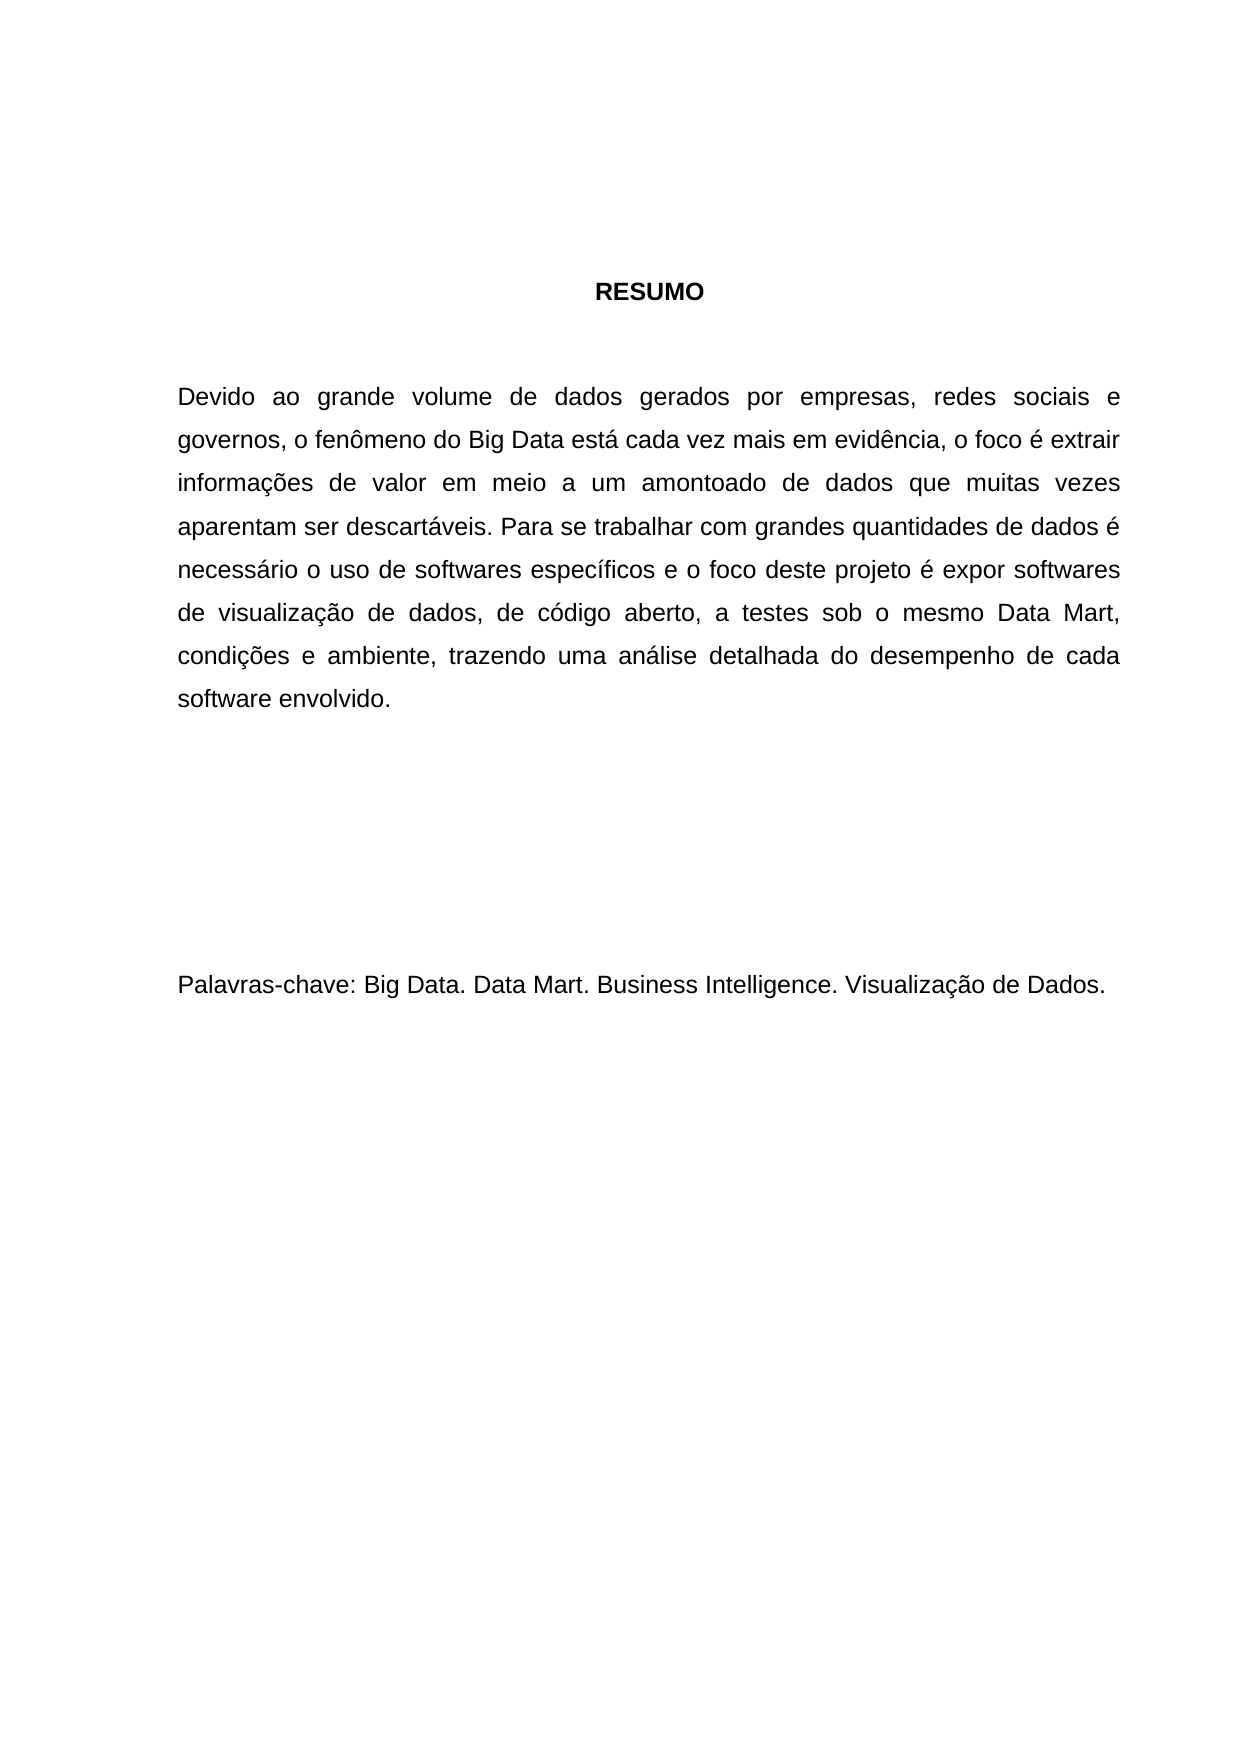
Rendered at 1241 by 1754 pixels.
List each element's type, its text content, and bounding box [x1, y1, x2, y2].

text Palavras-chave: Big Data. Data Mart. Business Intelligence. Visualização de Dados. [177, 970, 1122, 998]
text Devido ao grande volume de dados gerados por empresas, redes sociais e governos, o fenômeno do Big Data está cada vez mais em evidência, o foco é extrair informações de valor em meio a um amontoado de dados que muitas vezes aparentam ser descartáveis. Para se trabalhar com grandes quantidades de dados é necessário o uso de softwares específicos e o foco deste projeto é expor softwares de visualização de dados, de código aberto, a testes sob o mesmo Data Mart, condições e ambiente, trazendo uma análise detalhada do desempenho de cada software envolvido. [177, 382, 1122, 713]
text RESUMO [177, 277, 1122, 305]
